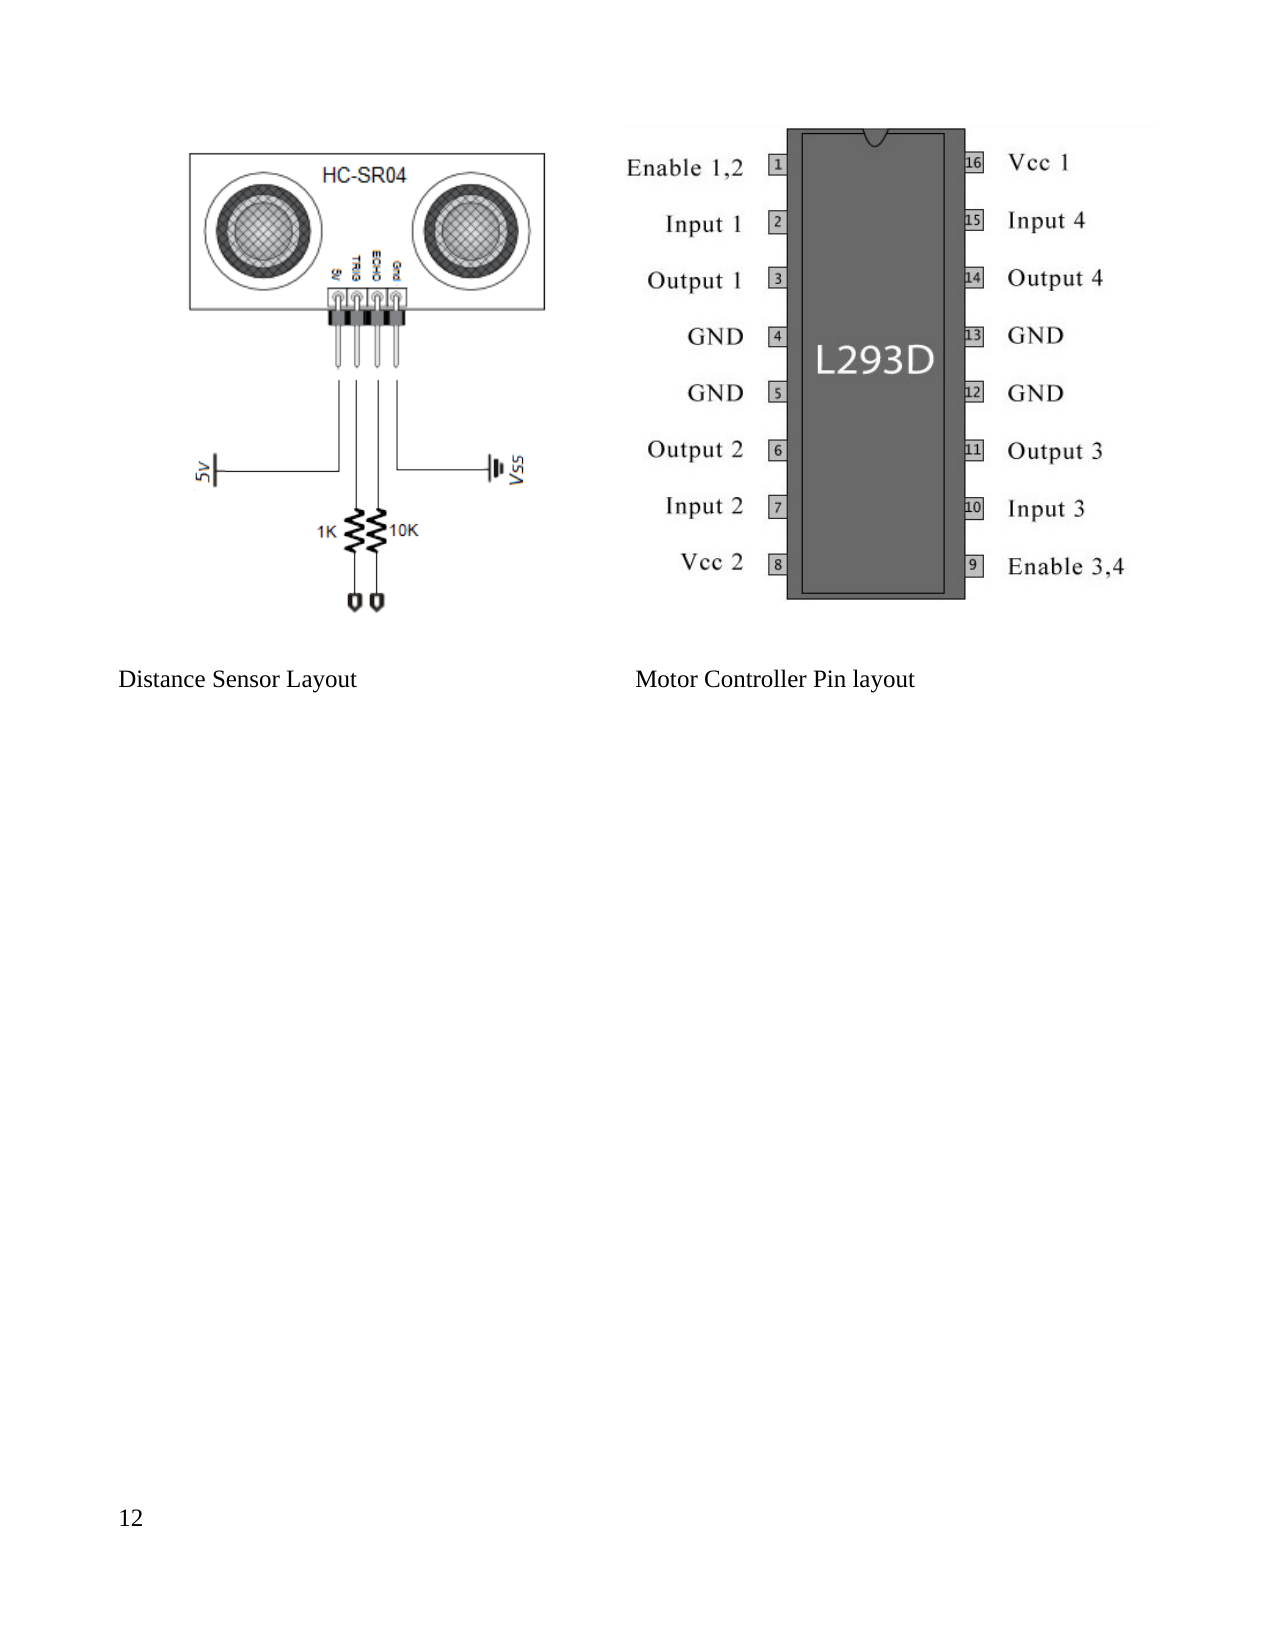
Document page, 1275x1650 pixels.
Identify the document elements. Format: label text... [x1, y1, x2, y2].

picture [122, 125, 1157, 654]
text Distance Sensor Layout Motor Controller Pin layout [118, 664, 1157, 693]
